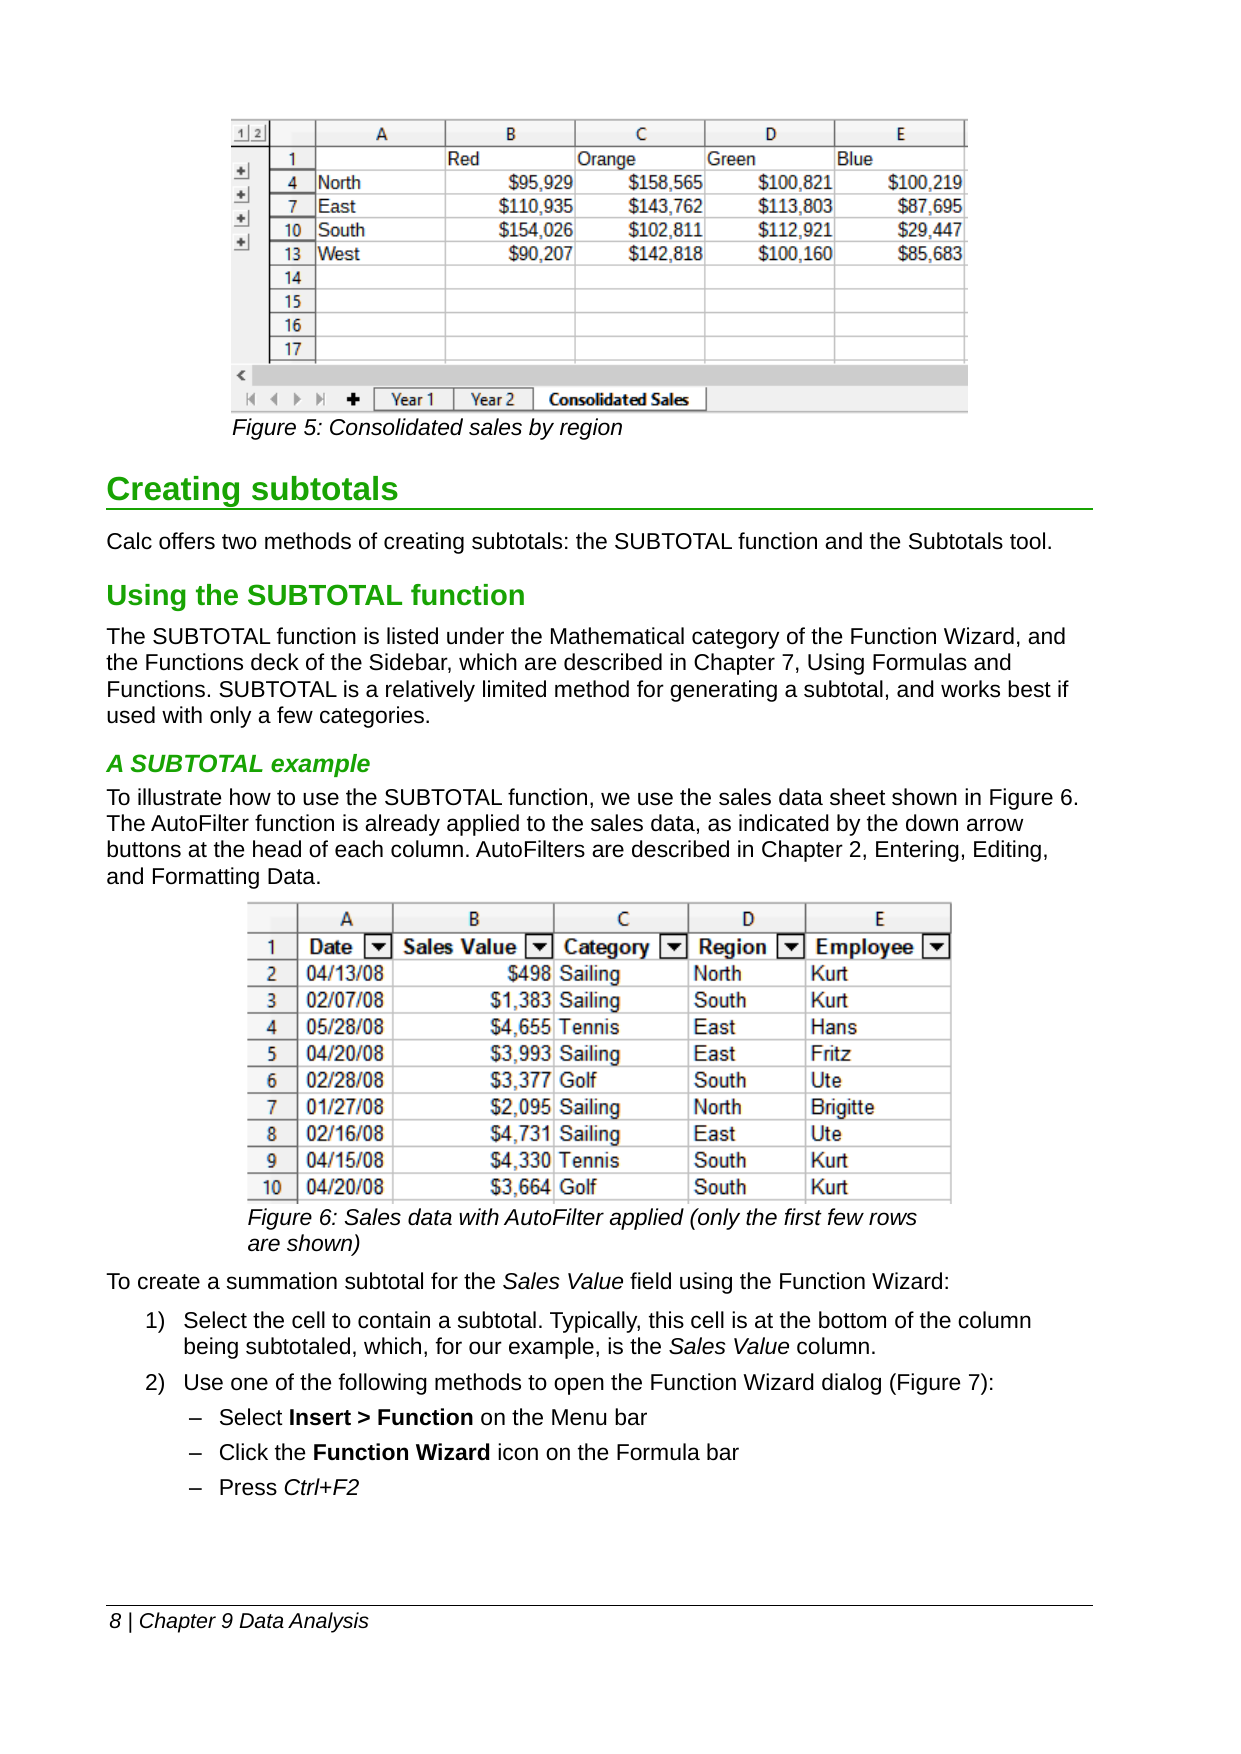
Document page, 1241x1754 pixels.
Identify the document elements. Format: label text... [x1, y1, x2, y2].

text To create a summation subtotal for the Sales Value field using the Function Wizard: [106, 1268, 1093, 1294]
list Select Insert > Function on the Menu bar [189, 1404, 1093, 1430]
picture [231, 118, 968, 414]
subtitle A SUBTOTAL example [106, 749, 1093, 778]
text Figure 5: Consolidated sales by region [232, 414, 967, 440]
text Figure 6: Sales data with AutoFilter applied (only the first few rows are shown) [247, 1204, 952, 1256]
list Select the cell to contain a subtotal. Typically, this cell is at the bottom of the column being subtotaled, which, for our example, is the Sales Value column. [165, 1307, 1093, 1360]
text Calc offers two methods of creating subtotals: the SUBTOTAL function and the Subtotals tool. [106, 528, 1093, 554]
list Click the Function Wizard icon on the Formula bar [189, 1439, 1093, 1465]
subtitle Using the SUBTOTAL function [106, 578, 1093, 611]
picture [247, 901, 952, 1204]
text The SUBTOTAL function is listed under the Mathematical category of the Function Wizard, and the Functions deck of the Sidebar, which are described in Chapter 7, Using Formulas and Functions. SUBTOTAL is a relatively limited method for generating a subtotal, and works best if used with only a few categories. [106, 623, 1093, 728]
list Press Ctrl+F2 [189, 1474, 1093, 1501]
list Use one of the following methods to open the Function Wizard dialog (Figure 7): [165, 1368, 1093, 1395]
subtitle Creating subtotals [106, 469, 1093, 508]
text To illustrate how to use the SUBTOTAL function, we use the sales data sheet shown in Figure 6. The AutoFilter function is already applied to the sales data, as indicated by the down arrow buttons at the head of each column. AutoFilters are described in Chapter 2, Entering, Editing, and Formatting Data. [106, 784, 1093, 889]
